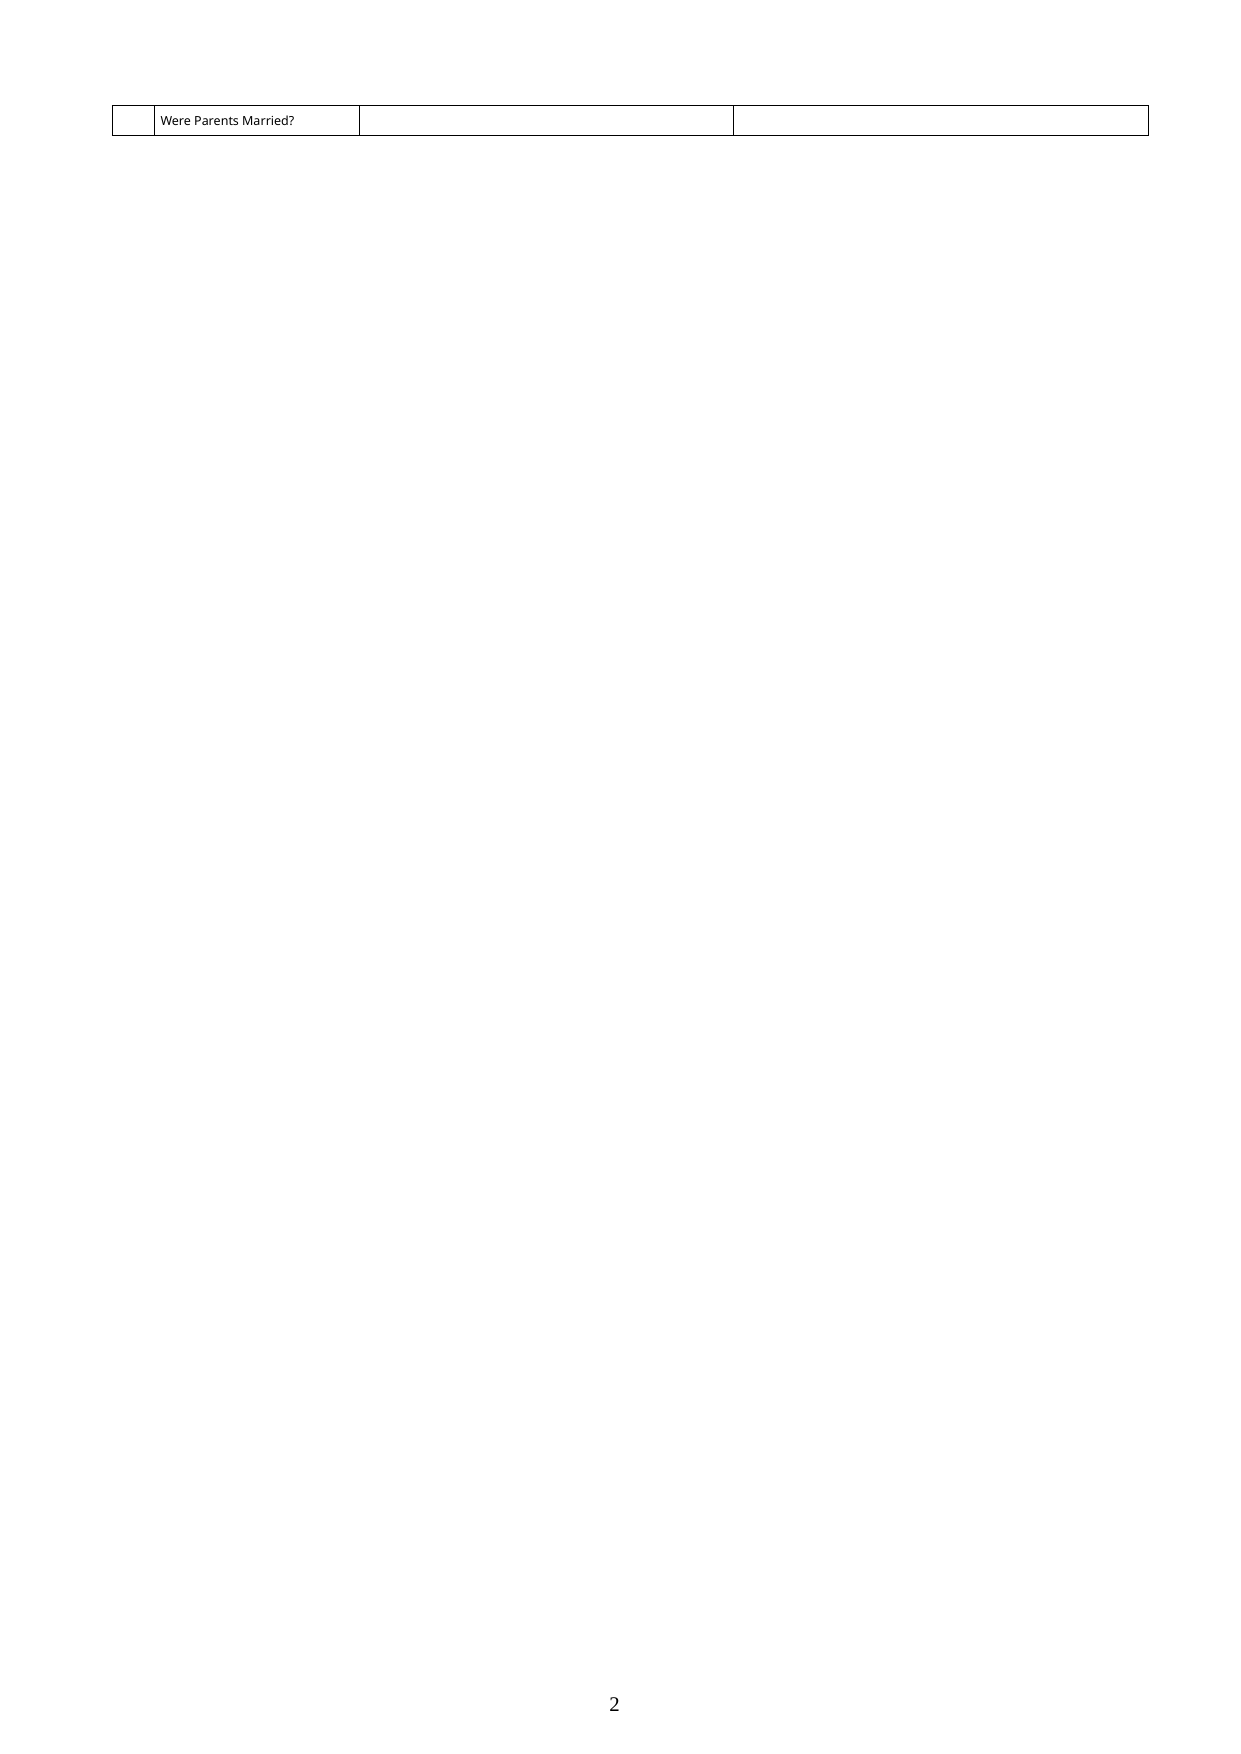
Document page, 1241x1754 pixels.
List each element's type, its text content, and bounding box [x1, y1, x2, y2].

table_cell Were Parents Married? [155, 106, 359, 134]
table_cell [734, 106, 1148, 134]
table_cell [113, 106, 154, 134]
table_cell [360, 106, 733, 134]
